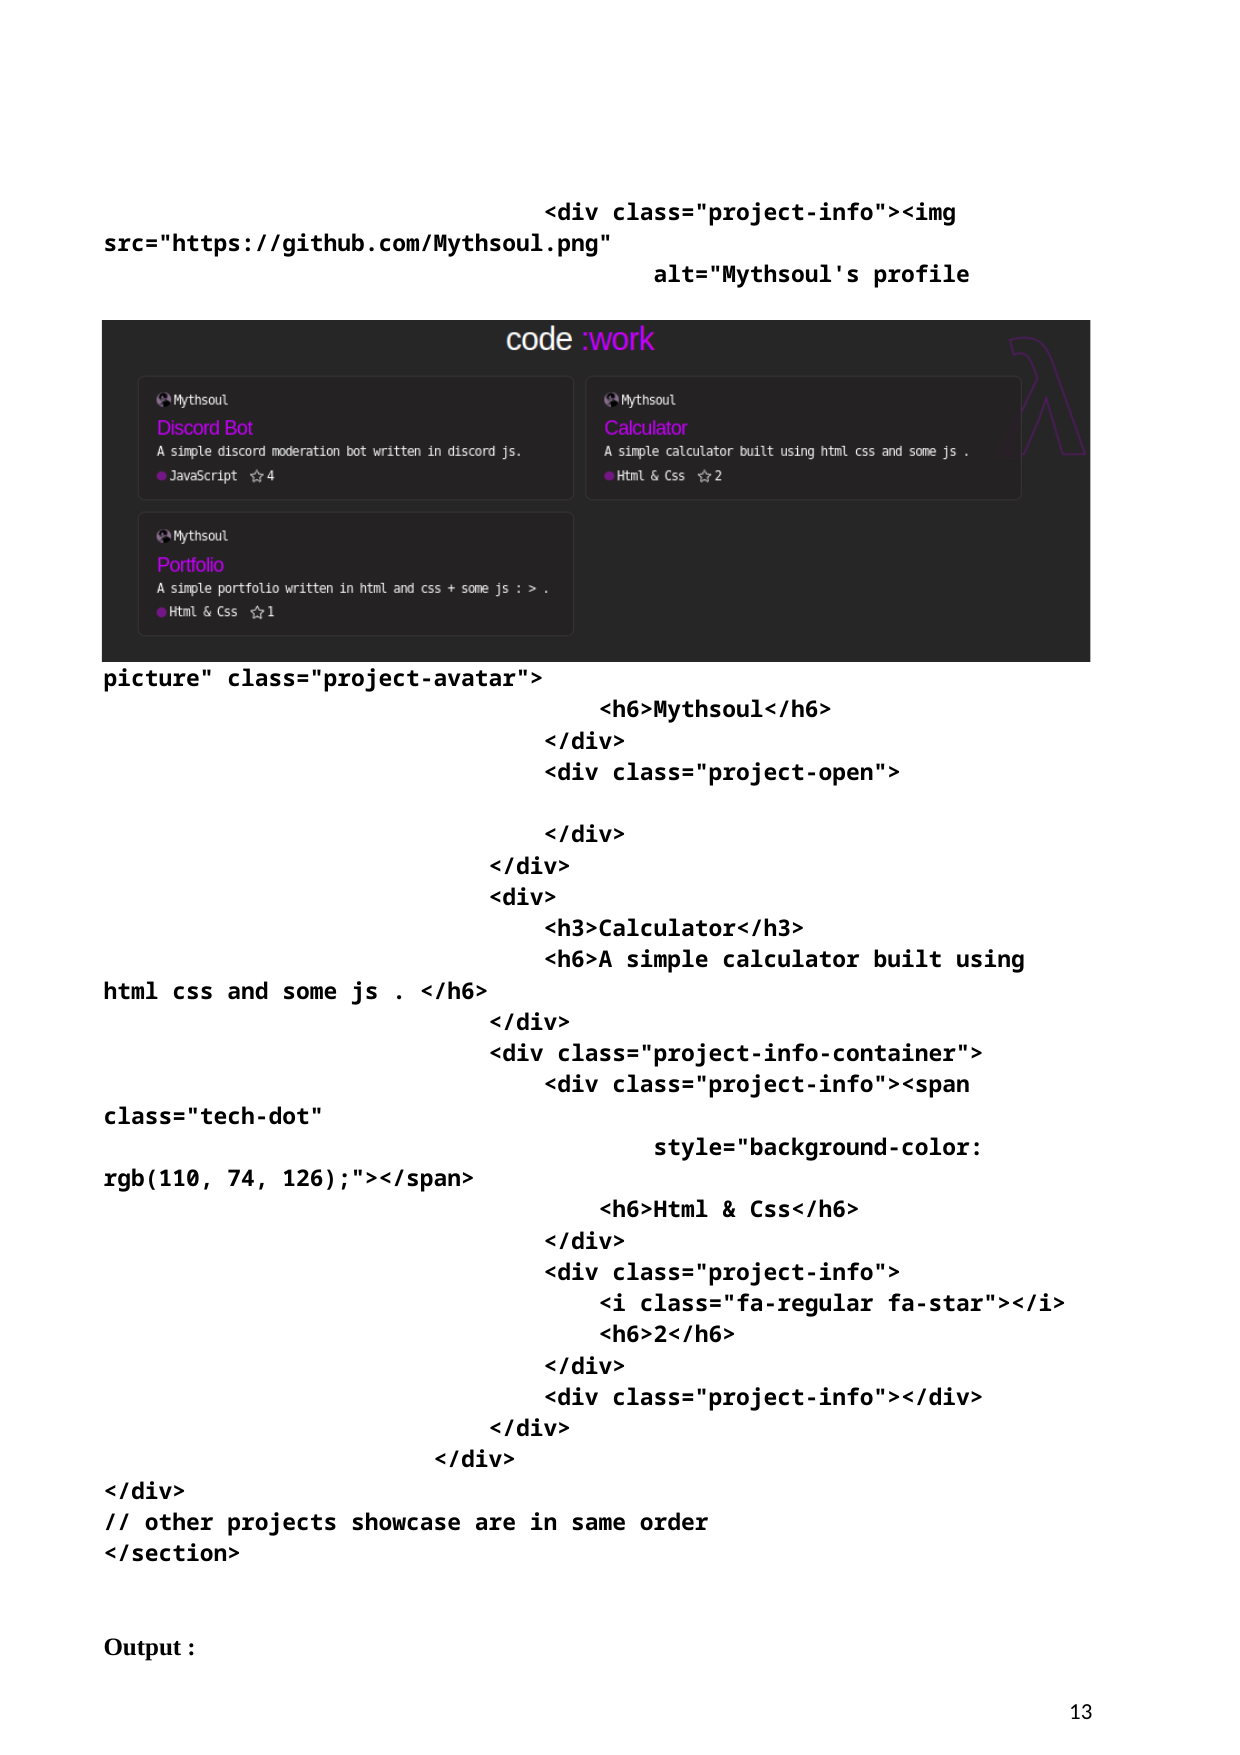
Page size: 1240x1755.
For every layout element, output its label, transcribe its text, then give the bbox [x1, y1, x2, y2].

text <h6>2</h6> [103, 1318, 1092, 1349]
text <h6>Mythsoul</h6> [103, 693, 1092, 724]
text Output : [103, 1631, 1092, 1661]
text <div class="project-info"> [103, 1256, 1092, 1287]
text </div> [103, 1006, 1092, 1037]
picture [101, 320, 1091, 662]
text </div> [103, 1443, 1092, 1474]
text <h6>A simple calculator built using html css and some js . </h6> [103, 943, 1092, 1006]
text </section> [103, 1537, 1092, 1568]
text <div class="project-info"><img src="https://github.com/Mythsoul.png" [103, 196, 1092, 258]
text </div> [103, 1224, 1092, 1256]
text </div> [103, 849, 1092, 881]
text style="background-color: rgb(110, 74, 126);"></span> [103, 1131, 1092, 1193]
text <div class="project-info-container"> [103, 1037, 1092, 1068]
text <div> [103, 881, 1092, 912]
text <div class="project-info"><span class="tech-dot" [103, 1068, 1092, 1131]
text alt="Mythsoul's profile picture" class="project-avatar"> [103, 258, 1092, 693]
text <h6>Html & Css</h6> [103, 1193, 1092, 1224]
text // other projects showcase are in same order [103, 1506, 1092, 1537]
text </div> [103, 724, 1092, 756]
text </div> [103, 1474, 1092, 1506]
text </div> [103, 818, 1092, 849]
text <i class="fa-regular fa-star"></i> [103, 1287, 1092, 1318]
text <div class="project-open"> [103, 756, 1092, 787]
text </div> [103, 1349, 1092, 1381]
text <div class="project-info"></div> [103, 1381, 1092, 1412]
text </div> [103, 1412, 1092, 1443]
text <h3>Calculator</h3> [103, 912, 1092, 943]
